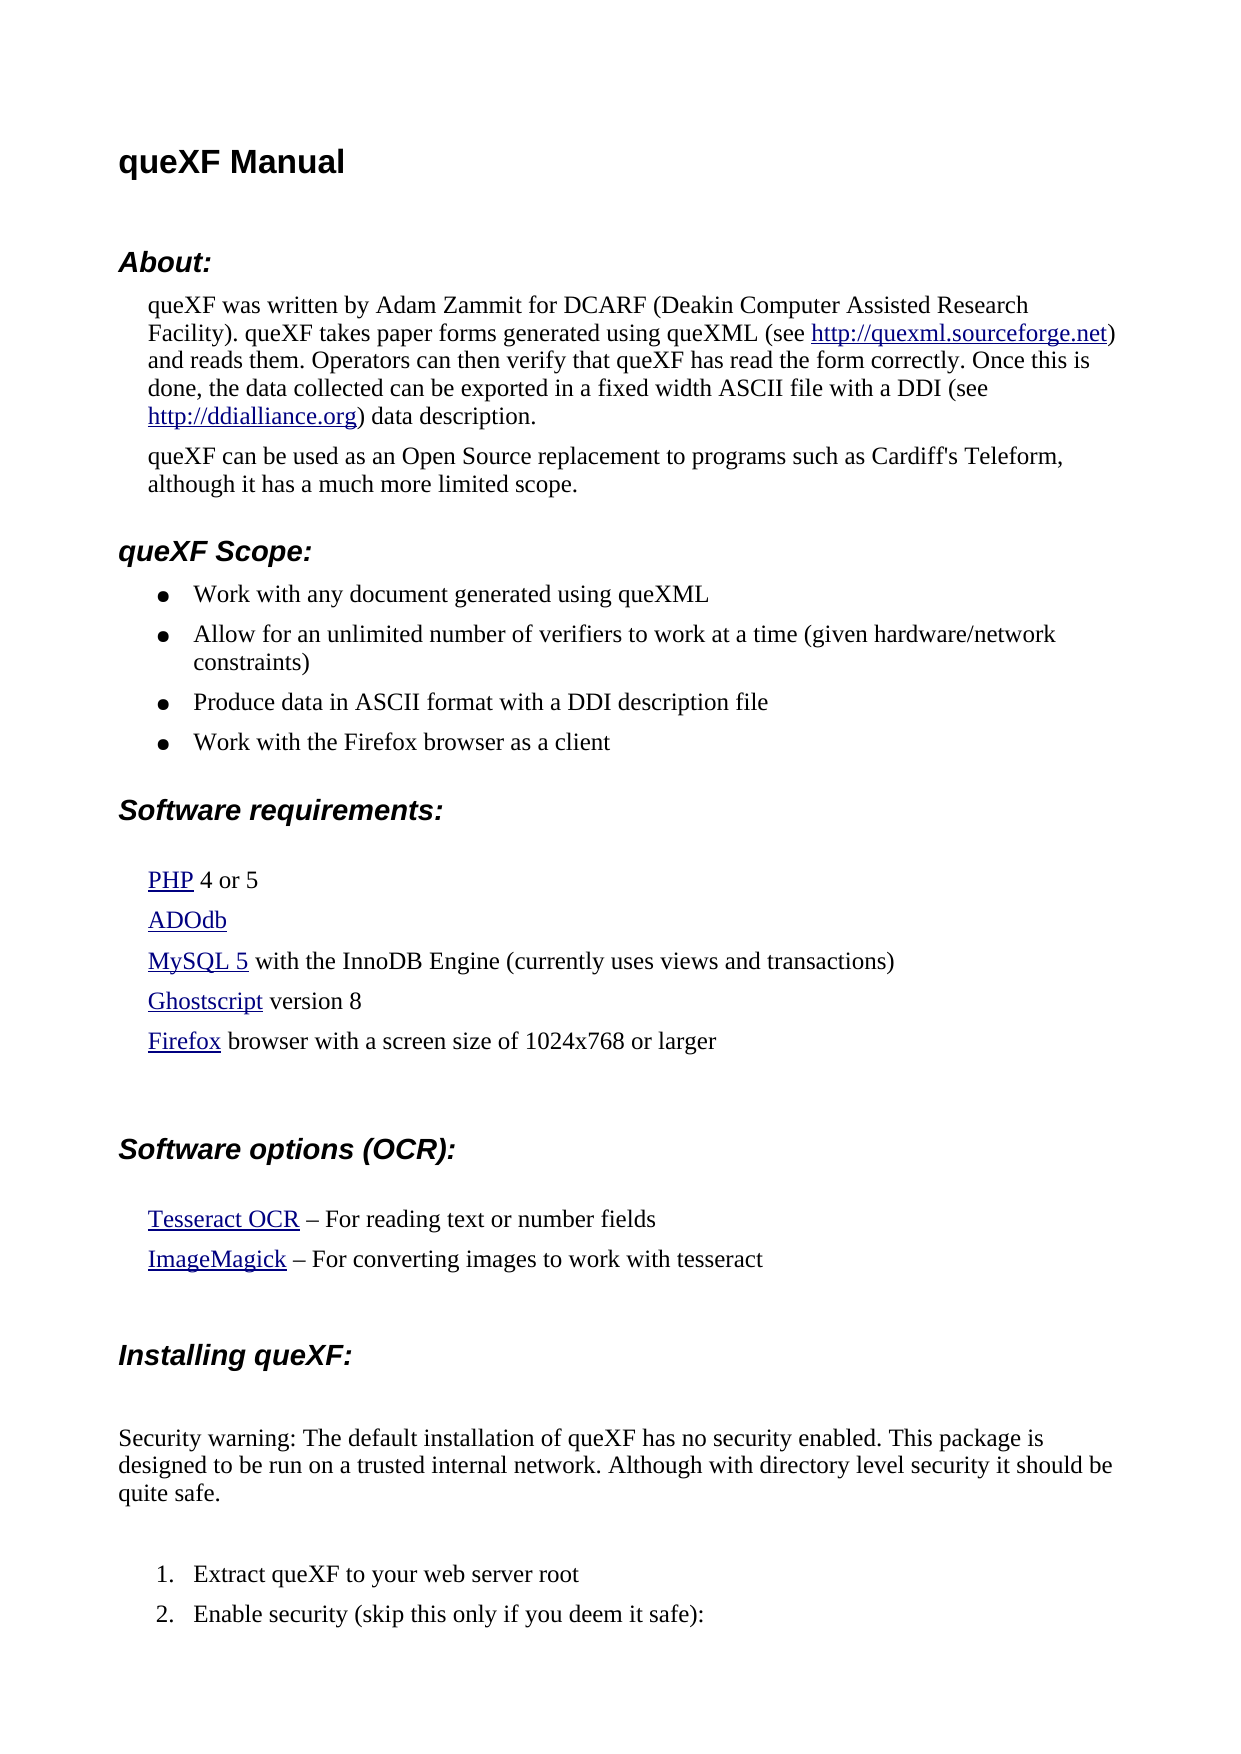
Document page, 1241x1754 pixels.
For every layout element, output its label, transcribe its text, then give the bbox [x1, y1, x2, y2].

list Allow for an unlimited number of verifiers to work at a time (given hardware/network constraints) [156, 620, 1122, 676]
subtitle Software options (OCR): [118, 1133, 1122, 1165]
list ADOdb [148, 907, 1122, 934]
list ImageMagick – For converting images to work with tesseract [148, 1246, 1122, 1273]
list Tesseract OCR – For reading text or number fields [148, 1205, 1122, 1233]
list MySQL 5 with the InnoDB Engine (currently uses views and transactions) [148, 947, 1122, 974]
subtitle Installing queXF: [118, 1338, 1122, 1371]
text queXF can be used as an Open Source replacement to programs such as Cardiff's Teleform, although it has a much more limited scope. [148, 442, 1122, 497]
list Work with any document generated using queXML [156, 580, 1122, 608]
list Extract queXF to your web server root [156, 1560, 1122, 1587]
text Security warning: The default installation of queXF has no security enabled. This package is designed to be run on a trusted internal network. Although with directory level security it should be quite safe. [118, 1424, 1122, 1507]
subtitle queXF Scope: [118, 535, 1122, 567]
subtitle About: [118, 246, 1122, 278]
list Firefox browser with a screen size of 1024x768 or larger [148, 1027, 1122, 1055]
list PHP 4 or 5 [148, 866, 1122, 894]
list Produce data in ASCII format with a DDI description file [156, 688, 1122, 716]
text queXF was written by Adam Zammit for DCARF (Deakin Computer Assisted Research Facility). queXF takes paper forms generated using queXML (see http://quexml.sourceforge.net) and reads them. Operators can then verify that queXF has read the form correctly. Once this is done, the data collected can be exported in a fixed width ASCII file with a DDI (see http://ddialliance.org) data description. [148, 291, 1122, 429]
list Ghostscript version 8 [148, 987, 1122, 1015]
list Enable security (skip this only if you deem it safe): [156, 1600, 1122, 1628]
subtitle Software requirements: [118, 793, 1122, 826]
list Work with the Firefox browser as a client [156, 728, 1122, 756]
subtitle queXF Manual [118, 143, 1122, 181]
